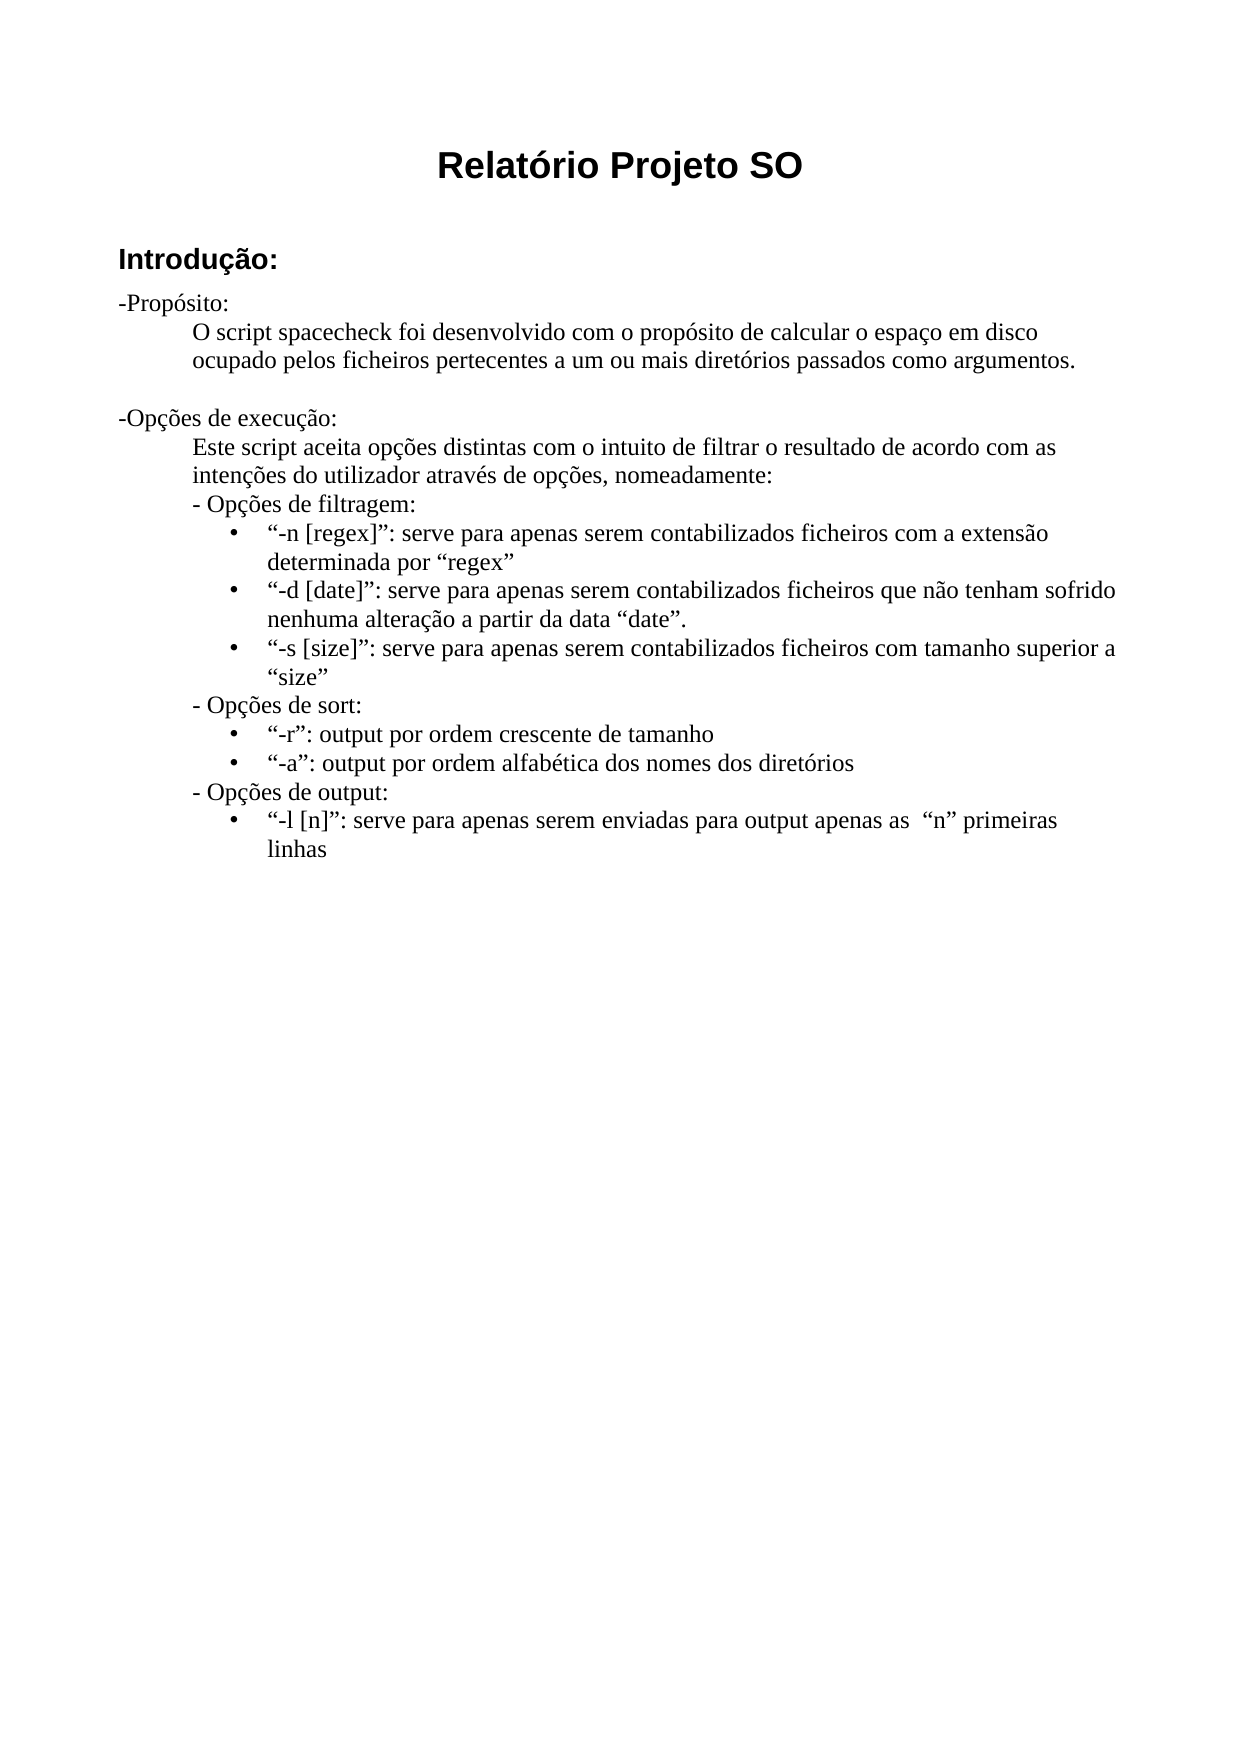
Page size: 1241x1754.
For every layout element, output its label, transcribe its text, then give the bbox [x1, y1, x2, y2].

text O script spacecheck foi desenvolvido com o propósito de calcular o espaço em disco ocupado pelos ficheiros pertecentes a um ou mais diretórios passados como argumentos. [118, 317, 1122, 374]
subtitle Relatório Projeto SO [118, 143, 1122, 186]
list “-n [regex]”: serve para apenas serem contabilizados ficheiros com a extensão determinada por “regex” [229, 518, 1122, 576]
text Este script aceita opções distintas com o intuito de filtrar o resultado de acordo com as intenções do utilizador através de opções, nomeadamente: [118, 432, 1122, 489]
text -Opções de execução: [118, 403, 1122, 432]
text - Opções de filtragem: [118, 489, 1122, 518]
list “-s [size]”: serve para apenas serem contabilizados ficheiros com tamanho superior a “size” [229, 633, 1122, 691]
text -Propósito: [118, 288, 1122, 317]
list “-r”: output por ordem crescente de tamanho [229, 719, 1122, 748]
list “-a”: output por ordem alfabética dos nomes dos diretórios [229, 748, 1122, 777]
text - Opções de sort: [118, 691, 1122, 719]
text - Opções de output: [118, 777, 1122, 806]
list “-l [n]”: serve para apenas serem enviadas para output apenas as “n” primeiras linhas [229, 806, 1122, 863]
list “-d [date]”: serve para apenas serem contabilizados ficheiros que não tenham sofrido nenhuma alteração a partir da data “date”. [229, 576, 1122, 633]
subtitle Introdução: [118, 242, 1122, 276]
